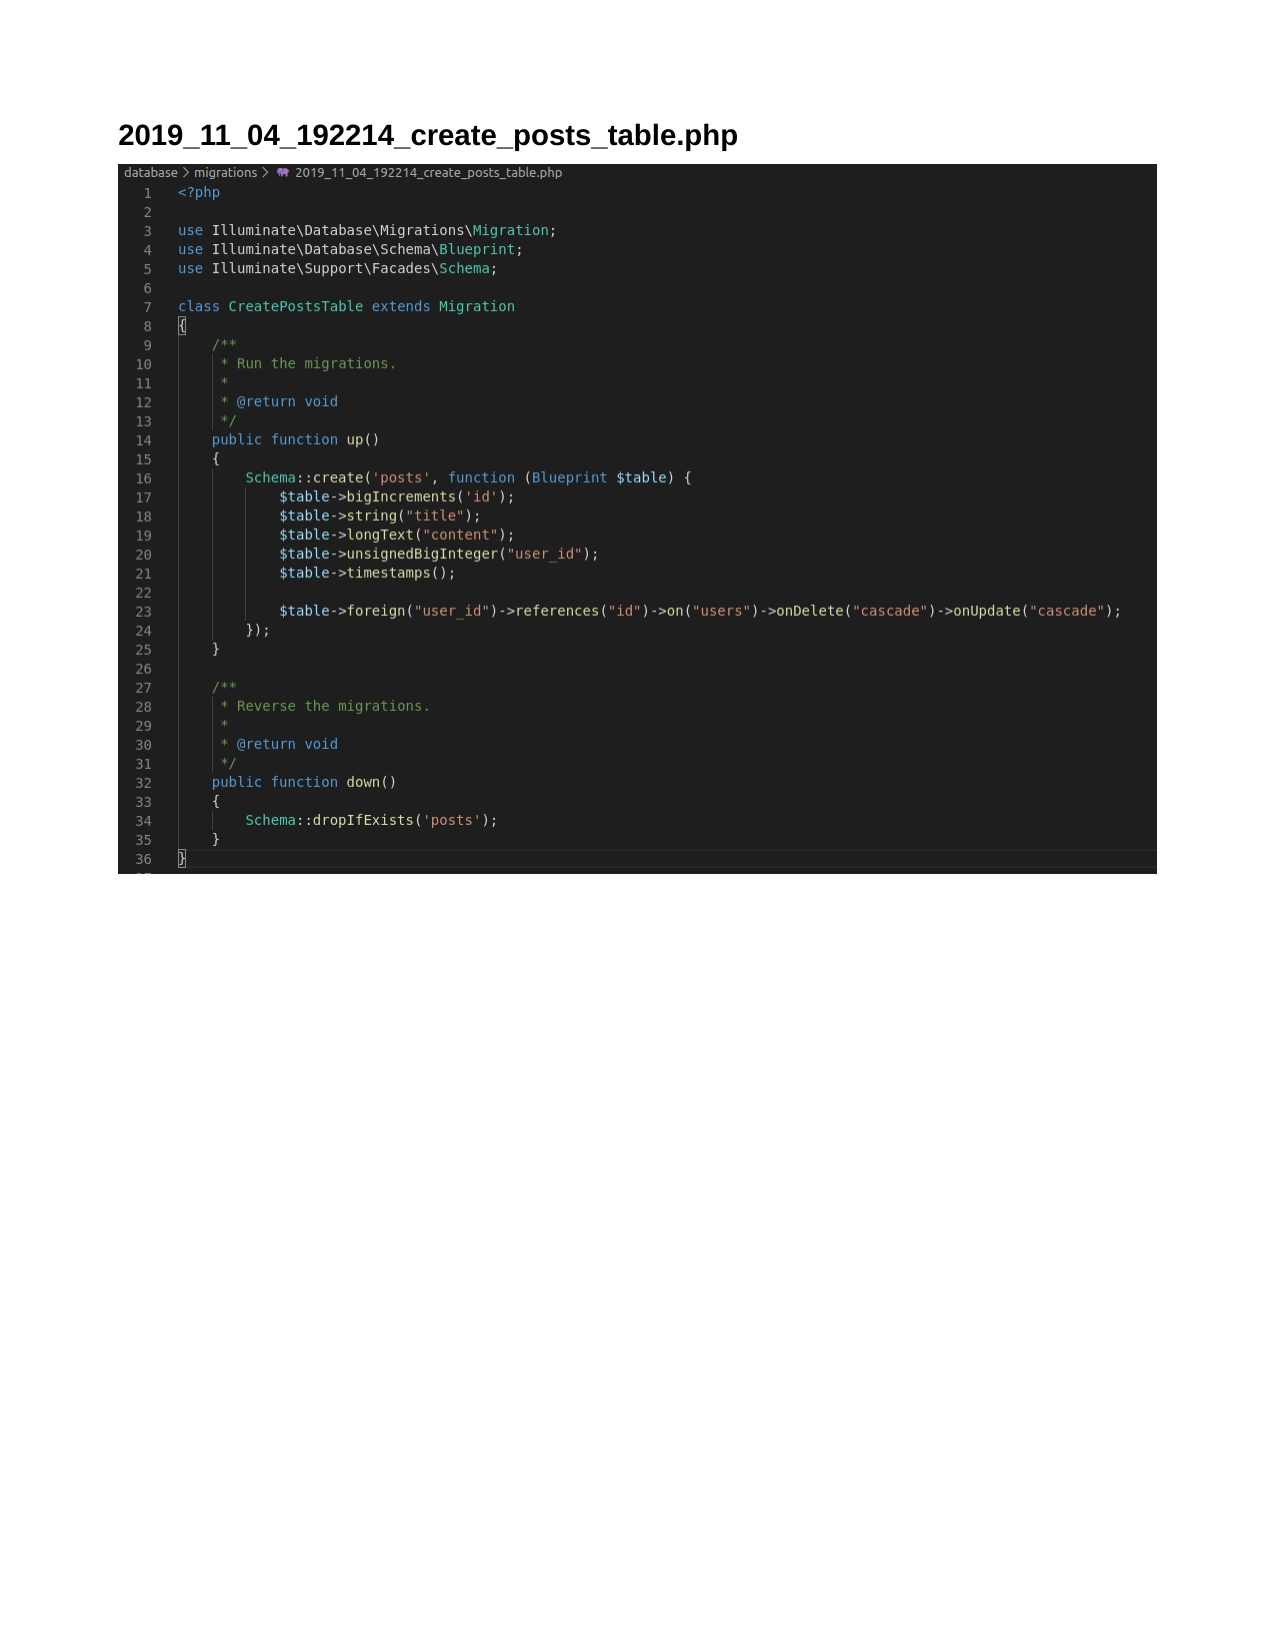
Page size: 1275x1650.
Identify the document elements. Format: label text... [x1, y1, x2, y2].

picture [118, 164, 1157, 874]
subtitle 2019_11_04_192214_create_posts_table.php [118, 118, 1157, 152]
